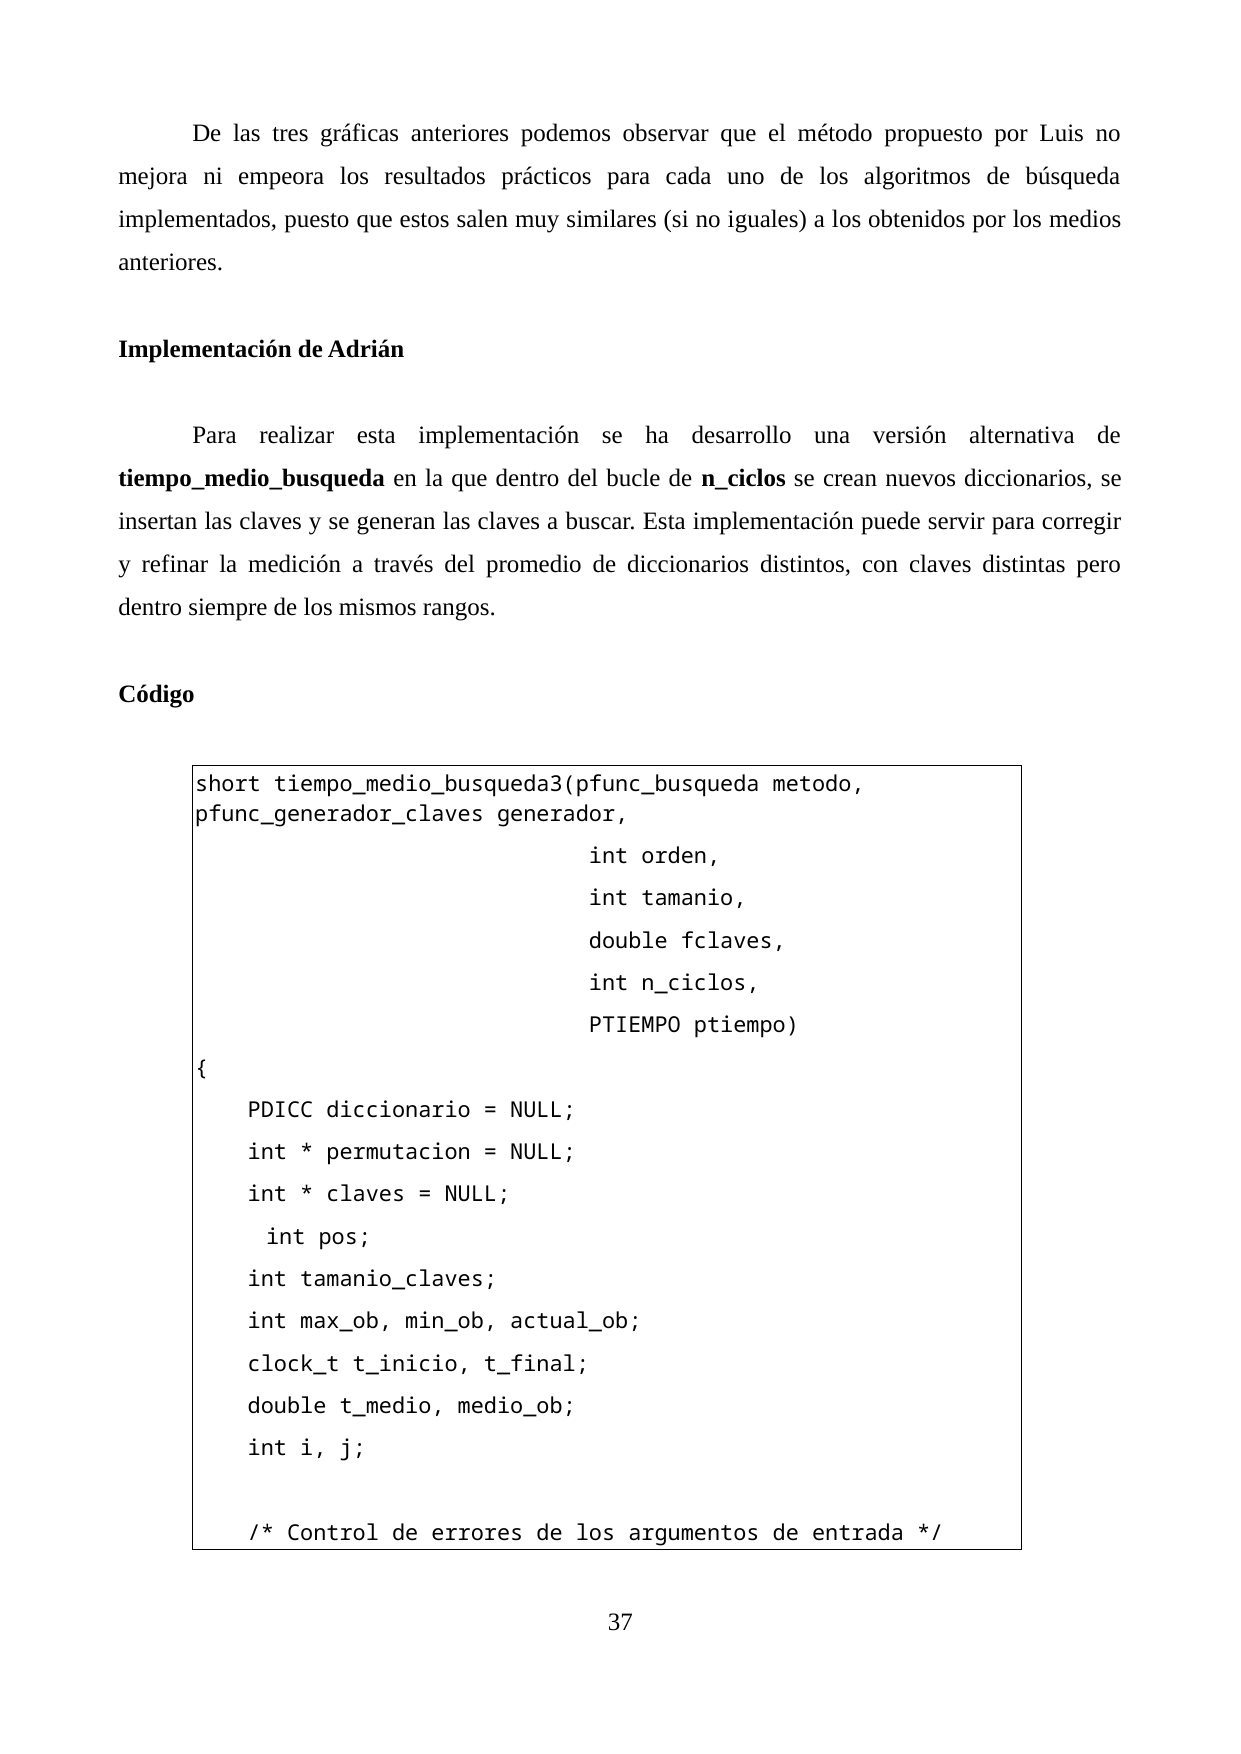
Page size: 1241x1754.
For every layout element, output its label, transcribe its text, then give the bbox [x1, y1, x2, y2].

text De las tres gráficas anteriores podemos observar que el método propuesto por Luis no mejora ni empeora los resultados prácticos para cada uno de los algoritmos de búsqueda implementados, puesto que estos salen muy similares (si no iguales) a los obtenidos por los medios anteriores. [118, 118, 1122, 276]
text { [193, 1048, 1021, 1081]
text int tamanio, [193, 879, 1021, 912]
text Código [118, 679, 1122, 707]
text Para realizar esta implementación se ha desarrollo una versión alternativa de tiempo_medio_busqueda en la que dentro del bucle de n_ciclos se crean nuevos diccionarios, se insertan las claves y se generan las claves a buscar. Esta implementación puede servir para corregir y refinar la medición a través del promedio de diccionarios distintos, con claves distintas pero dentro siempre de los mismos rangos. [118, 420, 1122, 621]
text int pos; [193, 1218, 1021, 1251]
text PTIEMPO ptiempo) [193, 1006, 1021, 1039]
text short tiempo_medio_busqueda3(pfunc_busqueda metodo, pfunc_generador_claves generador, [193, 766, 1021, 828]
text int n_ciclos, [193, 964, 1021, 997]
text int tamanio_claves; [193, 1260, 1021, 1293]
text /* Control de errores de los argumentos de entrada */ [193, 1514, 1021, 1549]
text Implementación de Adrián [118, 334, 1122, 362]
text int * permutacion = NULL; [193, 1133, 1021, 1166]
text double t_medio, medio_ob; [193, 1387, 1021, 1420]
text int max_ob, min_ob, actual_ob; [193, 1302, 1021, 1335]
text int i, j; [193, 1429, 1021, 1462]
text int * claves = NULL; [193, 1175, 1021, 1208]
text PDICC diccionario = NULL; [193, 1091, 1021, 1124]
text double fclaves, [193, 922, 1021, 954]
text clock_t t_inicio, t_final; [193, 1344, 1021, 1377]
text int orden, [193, 837, 1021, 870]
